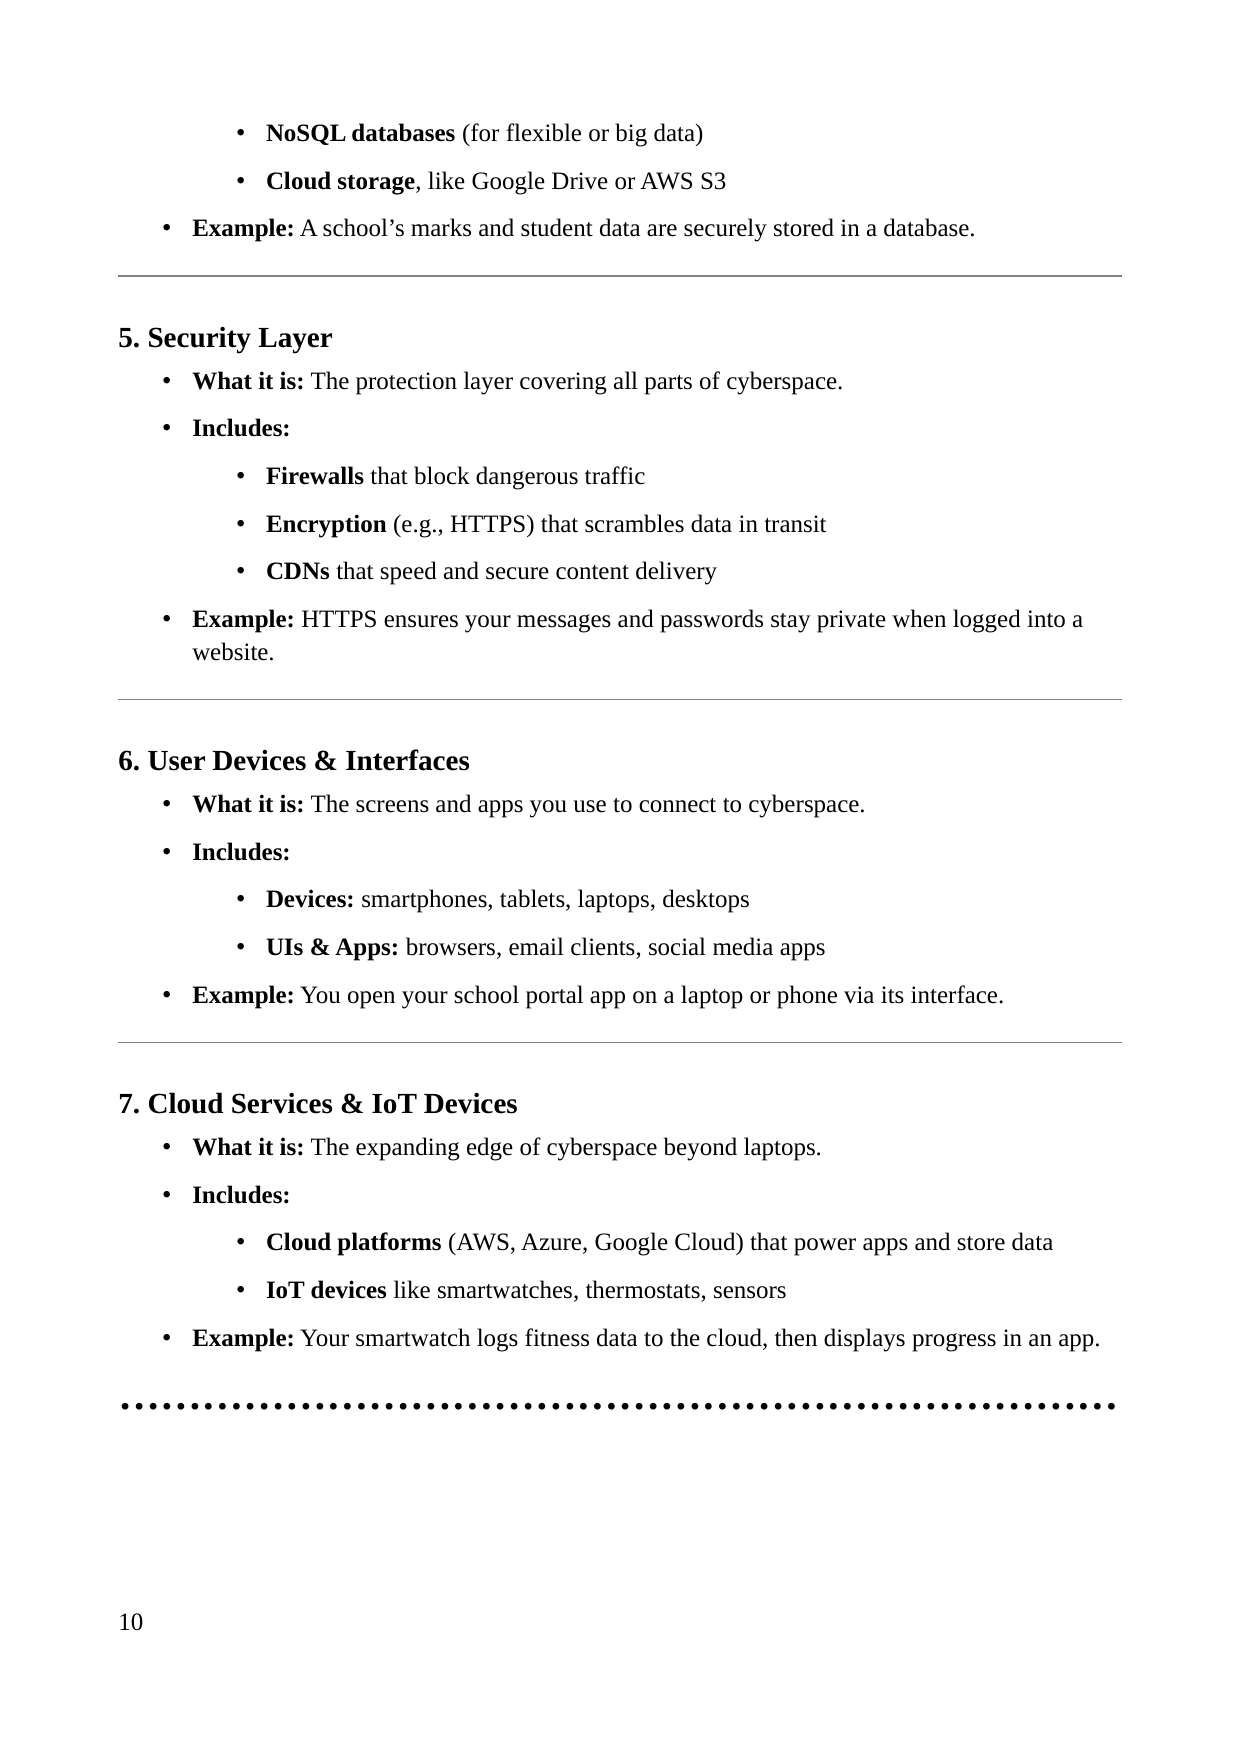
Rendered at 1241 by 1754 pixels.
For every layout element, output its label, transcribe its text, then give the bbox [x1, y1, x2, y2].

subtitle 7. Cloud Services & IoT Devices [118, 1086, 1122, 1120]
list Encryption (e.g., HTTPS) that scrambles data in transit [236, 509, 1122, 537]
list Example: HTTPS ensures your messages and passwords stay private when logged into a website. [162, 604, 1122, 666]
list What it is: The screens and apps you use to connect to cyberspace. [162, 789, 1122, 818]
list Firewalls that block dangerous traffic [236, 461, 1122, 490]
list Cloud platforms (AWS, Azure, Google Cloud) that power apps and store data [236, 1227, 1122, 1256]
list UIs & Apps: browsers, email clients, social media apps [236, 932, 1122, 961]
list Includes: [162, 1180, 1122, 1209]
subtitle 6. User Devices & Interfaces [118, 743, 1122, 777]
list IoT devices like smartwatches, thermostats, sensors [236, 1275, 1122, 1304]
list Includes: [162, 413, 1122, 442]
list Includes: [162, 837, 1122, 866]
list What it is: The expanding edge of cyberspace beyond laptops. [162, 1132, 1122, 1161]
list What it is: The protection layer covering all parts of cyberspace. [162, 366, 1122, 394]
list Cloud storage, like Google Drive or AWS S3 [236, 166, 1122, 194]
list Example: A school’s marks and student data are securely stored in a database. [162, 213, 1122, 242]
list CDNs that speed and secure content delivery [236, 556, 1122, 585]
list Example: Your smartwatch logs fitness data to the cloud, then displays progress in an app. [162, 1323, 1122, 1351]
list NoSQL databases (for flexible or big data) [236, 118, 1122, 147]
list Devices: smartphones, tablets, laptops, desktops [236, 884, 1122, 913]
list Example: You open your school portal app on a laptop or phone via its interface. [162, 980, 1122, 1008]
subtitle 5. Security Layer [118, 320, 1122, 353]
text ……………………………………………………………… [118, 1370, 1122, 1418]
